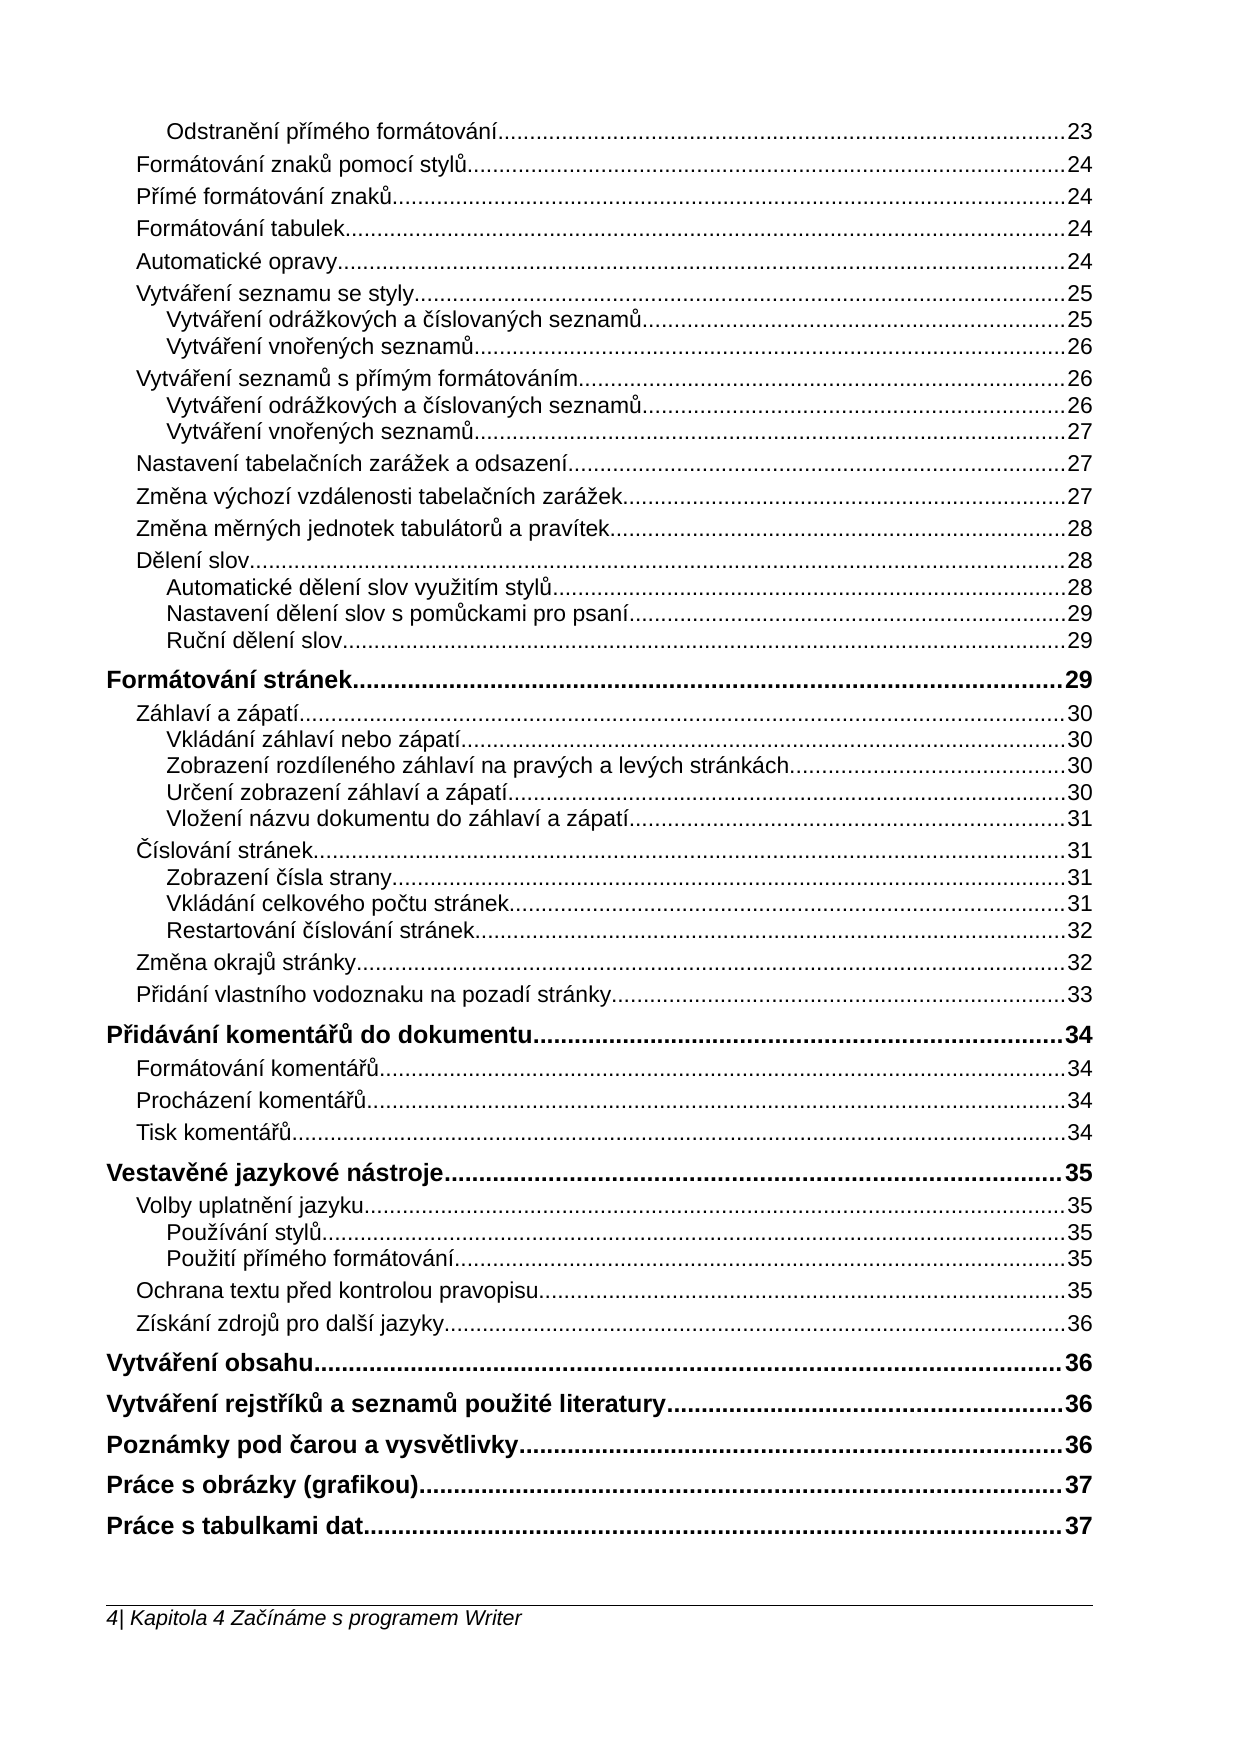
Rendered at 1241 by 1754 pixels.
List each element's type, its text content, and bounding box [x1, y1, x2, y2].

text Práce s obrázky (grafikou) 37 [106, 1470, 1093, 1499]
text Volby uplatnění jazyku 35 [136, 1192, 1093, 1219]
text Číslování stránek 31 [136, 837, 1093, 864]
text Vytváření rejstříků a seznamů použité literatury 36 [106, 1389, 1093, 1418]
text Dělení slov 28 [136, 547, 1093, 574]
text Odstranění přímého formátování 23 [166, 118, 1093, 144]
text Získání zdrojů pro další jazyky 36 [136, 1310, 1093, 1336]
text Přidávání komentářů do dokumentu 34 [106, 1020, 1093, 1048]
text Ruční dělení slov 29 [166, 627, 1093, 653]
text Vytváření odrážkových a číslovaných seznamů 25 [166, 306, 1093, 333]
text Vytváření seznamu se styly 25 [136, 280, 1093, 306]
text Formátování stránek 29 [106, 665, 1093, 694]
text Nastavení dělení slov s pomůckami pro psaní 29 [166, 600, 1093, 627]
text Nastavení tabelačních zarážek a odsazení 27 [136, 450, 1093, 477]
text Používání stylů 35 [166, 1219, 1093, 1245]
text Změna okrajů stránky 32 [136, 949, 1093, 975]
text Vytváření vnořených seznamů 27 [166, 418, 1093, 444]
text Ochrana textu před kontrolou pravopisu 35 [136, 1277, 1093, 1304]
text Formátování znaků pomocí stylů 24 [136, 151, 1093, 177]
text Záhlaví a zápatí 30 [136, 700, 1093, 726]
text Změna měrných jednotek tabulátorů a pravítek 28 [136, 515, 1093, 541]
text Formátování komentářů 34 [136, 1054, 1093, 1081]
text Tisk komentářů 34 [136, 1119, 1093, 1146]
text Určení zobrazení záhlaví a zápatí 30 [166, 779, 1093, 805]
text Použití přímého formátování 35 [166, 1245, 1093, 1271]
text Automatické opravy 24 [136, 248, 1093, 274]
text Vytváření vnořených seznamů 26 [166, 333, 1093, 359]
text Automatické dělení slov využitím stylů 28 [166, 574, 1093, 600]
text Vložení názvu dokumentu do záhlaví a zápatí 31 [166, 805, 1093, 831]
text Procházení komentářů 34 [136, 1087, 1093, 1113]
text Poznámky pod čarou a vysvětlivky 36 [106, 1430, 1093, 1458]
text Vytváření seznamů s přímým formátováním 26 [136, 365, 1093, 392]
text Vkládání celkového počtu stránek 31 [166, 890, 1093, 917]
text Zobrazení rozdíleného záhlaví na pravých a levých stránkách 30 [166, 752, 1093, 779]
text Přidání vlastního vodoznaku na pozadí stránky 33 [136, 981, 1093, 1008]
text Změna výchozí vzdálenosti tabelačních zarážek 27 [136, 483, 1093, 509]
text Vytváření odrážkových a číslovaných seznamů 26 [166, 392, 1093, 418]
text Zobrazení čísla strany 31 [166, 864, 1093, 890]
text Vestavěné jazykové nástroje 35 [106, 1158, 1093, 1186]
text Formátování tabulek 24 [136, 215, 1093, 242]
text Přímé formátování znaků 24 [136, 183, 1093, 209]
text Vytváření obsahu 36 [106, 1348, 1093, 1377]
text Vkládání záhlaví nebo zápatí 30 [166, 726, 1093, 752]
text Práce s tabulkami dat 37 [106, 1511, 1093, 1540]
text Restartování číslování stránek 32 [166, 917, 1093, 943]
